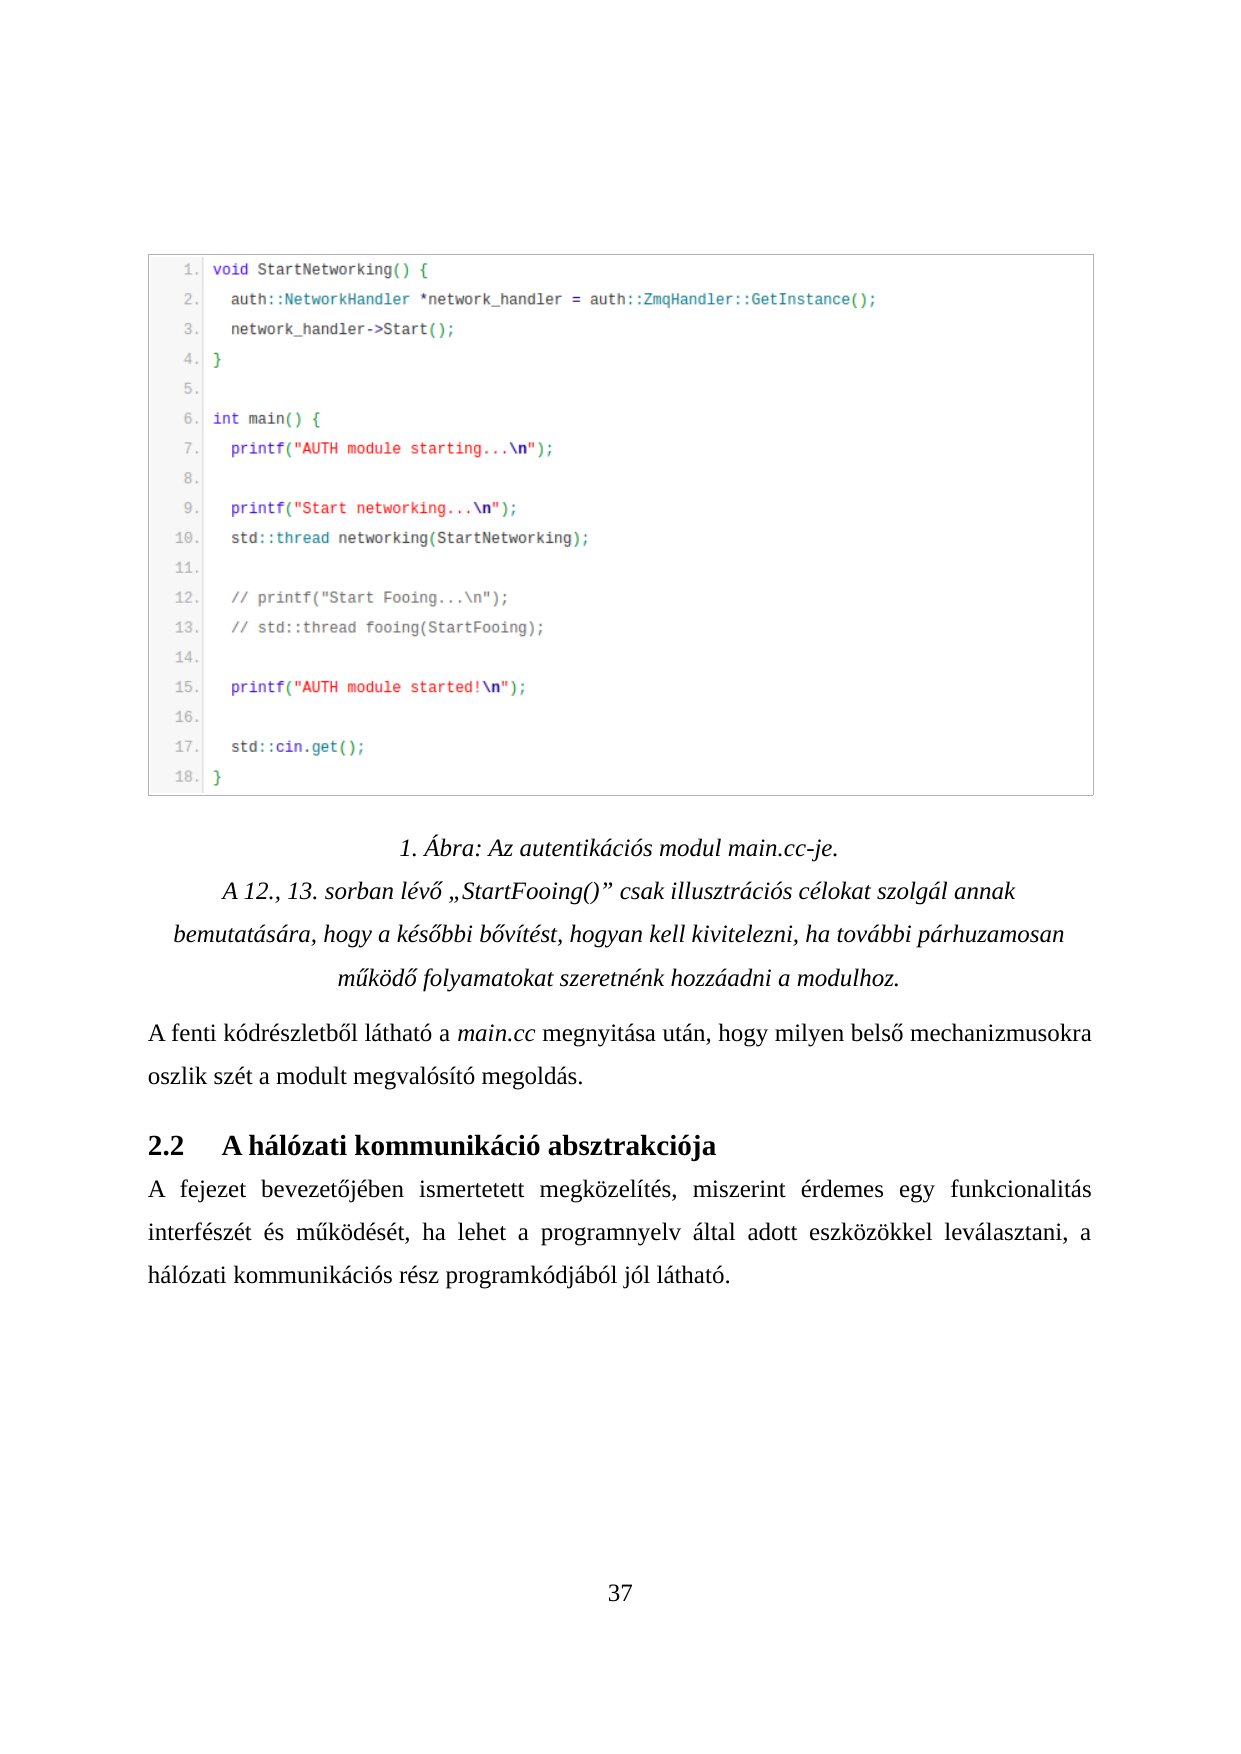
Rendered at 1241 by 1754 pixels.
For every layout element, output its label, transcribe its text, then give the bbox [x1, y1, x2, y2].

text 1. Ábra: Az autentikációs modul main.cc-je. A 12., 13. sorban lévő „StartFooing()” csak illusztrációs célokat szolgál annak bemutatására, hogy a későbbi bővítést, hogyan kell kivitelezni, ha további párhuzamosan működő folyamatokat szeretnénk hozzáadni a modulhoz. [148, 833, 1093, 991]
picture [150, 257, 1090, 793]
text A fejezet bevezetőjében ismertetett megközelítés, miszerint érdemes egy funkcionalitás interfészét és működését, ha lehet a programnyelv által adott eszközökkel leválasztani, a hálózati kommunikációs rész programkódjából jól látható. [148, 1174, 1093, 1289]
text A fenti kódrészletből látható a main.cc megnyitása után, hogy milyen belső mechanizmusokra oszlik szét a modult megvalósító megoldás. [148, 1018, 1093, 1090]
subtitle A hálózati kommunikáció absztrakciója [148, 1128, 1093, 1162]
